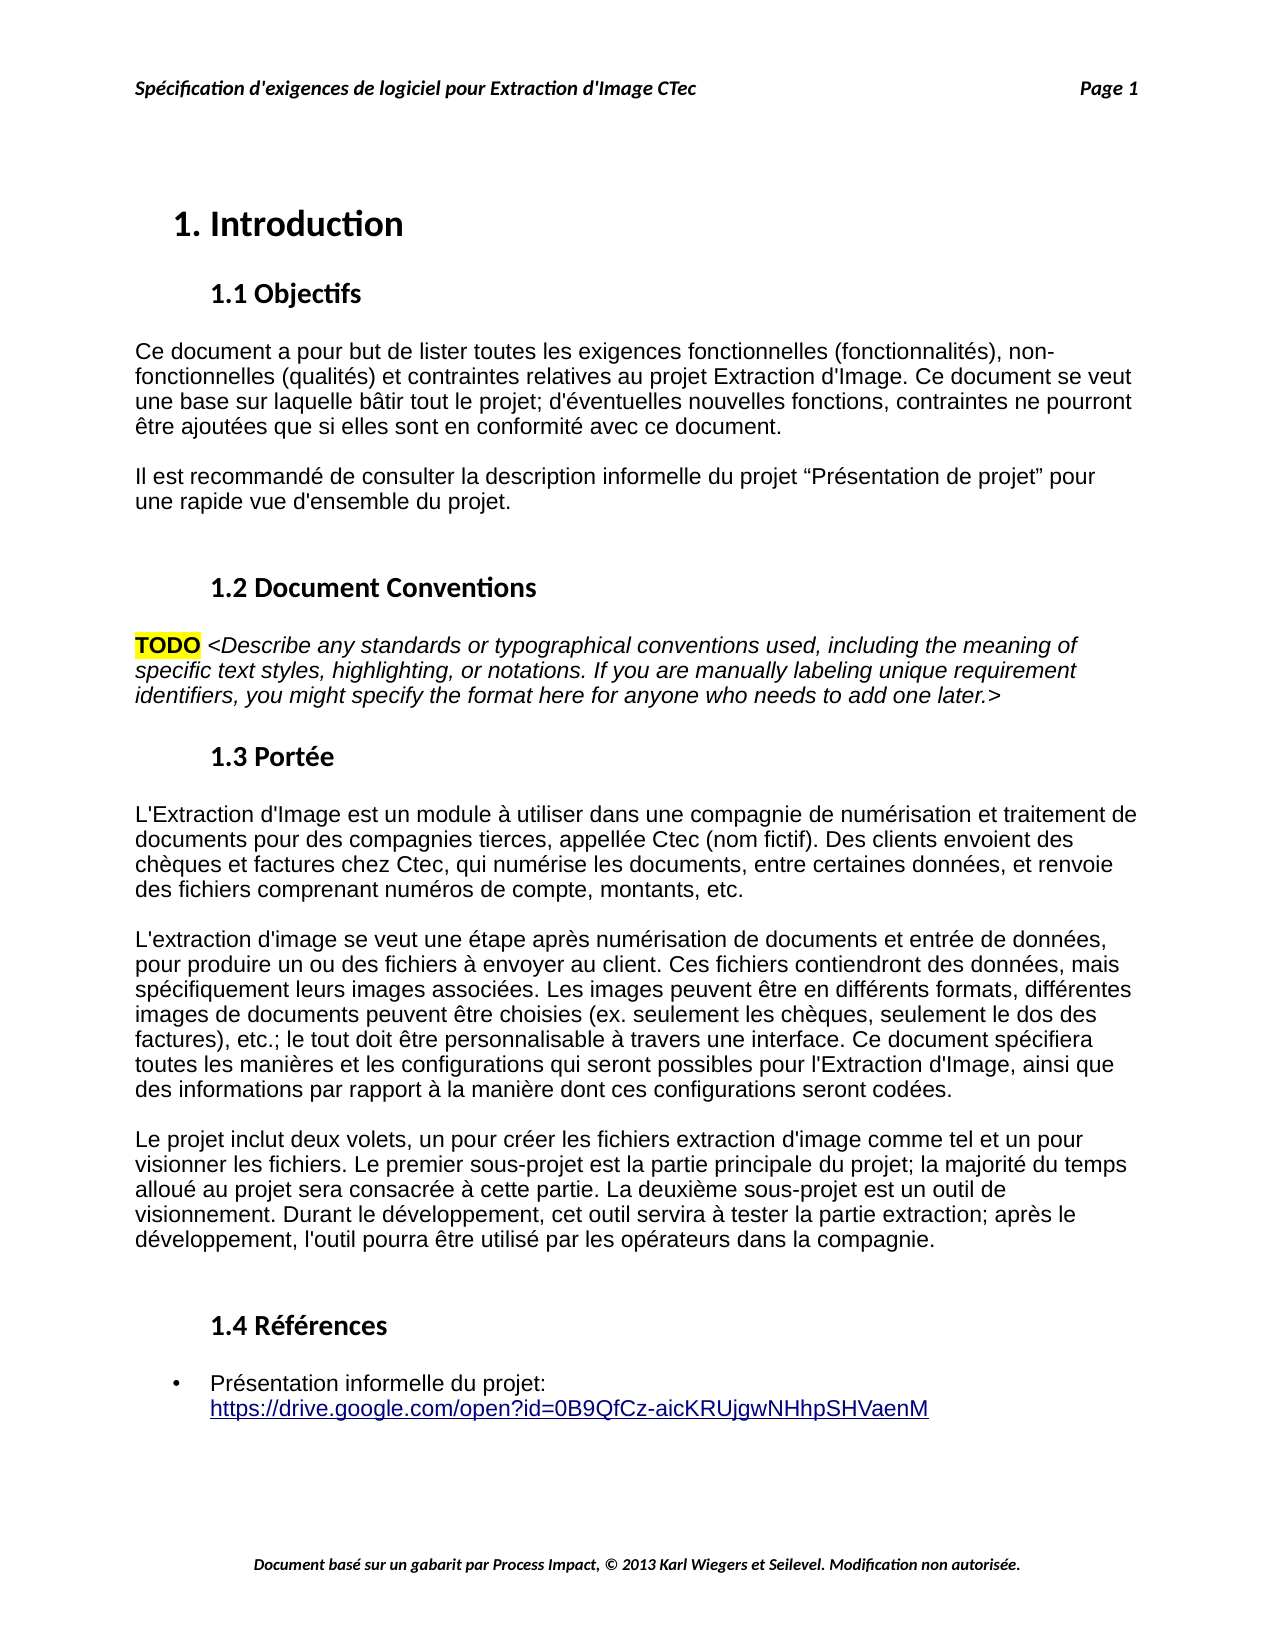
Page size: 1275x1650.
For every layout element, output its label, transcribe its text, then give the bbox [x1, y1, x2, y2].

text L'extraction d'image se veut une étape après numérisation de documents et entrée de données, pour produire un ou des fichiers à envoyer au client. Ces fichiers contiendront des données, mais spécifiquement leurs images associées. Les images peuvent être en différents formats, différentes images de documents peuvent être choisies (ex. seulement les chèques, seulement le dos des factures), etc.; le tout doit être personnalisable à travers une interface. Ce document spécifiera toutes les manières et les configurations qui seront possibles pour l'Extraction d'Image, ainsi que des informations par rapport à la manière dont ces configurations seront codées. [135, 928, 1140, 1103]
list Présentation informelle du projet: [172, 1372, 1140, 1397]
text Il est recommandé de consulter la description informelle du projet “Présentation de projet” pour une rapide vue d'ensemble du projet. [135, 465, 1140, 515]
subtitle Références [210, 1307, 1140, 1342]
subtitle Portée [210, 738, 1140, 773]
text TODO <Describe any standards or typographical conventions used, including the meaning of specific text styles, highlighting, or notations. If you are manually labeling unique requirement identifiers, you might specify the format here for anyone who needs to add one later.> [135, 634, 1140, 709]
text Le projet inclut deux volets, un pour créer les fichiers extraction d'image comme tel et un pour visionner les fichiers. Le premier sous-projet est la partie principale du projet; la majorité du temps alloué au projet sera consacrée à cette partie. La deuxième sous-projet est un outil de visionnement. Durant le développement, cet outil servira à tester la partie extraction; après le développement, l'outil pourra être utilisé par les opérateurs dans la compagnie. [135, 1128, 1140, 1253]
subtitle Objectifs [210, 275, 1140, 311]
text Ce document a pour but de lister toutes les exigences fonctionnelles (fonctionnalités), non-fonctionnelles (qualités) et contraintes relatives au projet Extraction d'Image. Ce document se veut une base sur laquelle bâtir tout le projet; d'éventuelles nouvelles fonctions, contraintes ne pourront être ajoutées que si elles sont en conformité avec ce document. [135, 340, 1140, 440]
subtitle Introduction [172, 200, 1140, 246]
subtitle Document Conventions [210, 569, 1140, 604]
text L'Extraction d'Image est un module à utiliser dans une compagnie de numérisation et traitement de documents pour des compagnies tierces, appellée Ctec (nom fictif). Des clients envoient des chèques et factures chez Ctec, qui numérise les documents, entre certaines données, et renvoie des fichiers comprenant numéros de compte, montants, etc. [135, 803, 1140, 903]
list https://drive.google.com/open?id=0B9QfCz-aicKRUjgwNHhpSHVaenM [172, 1397, 1140, 1422]
